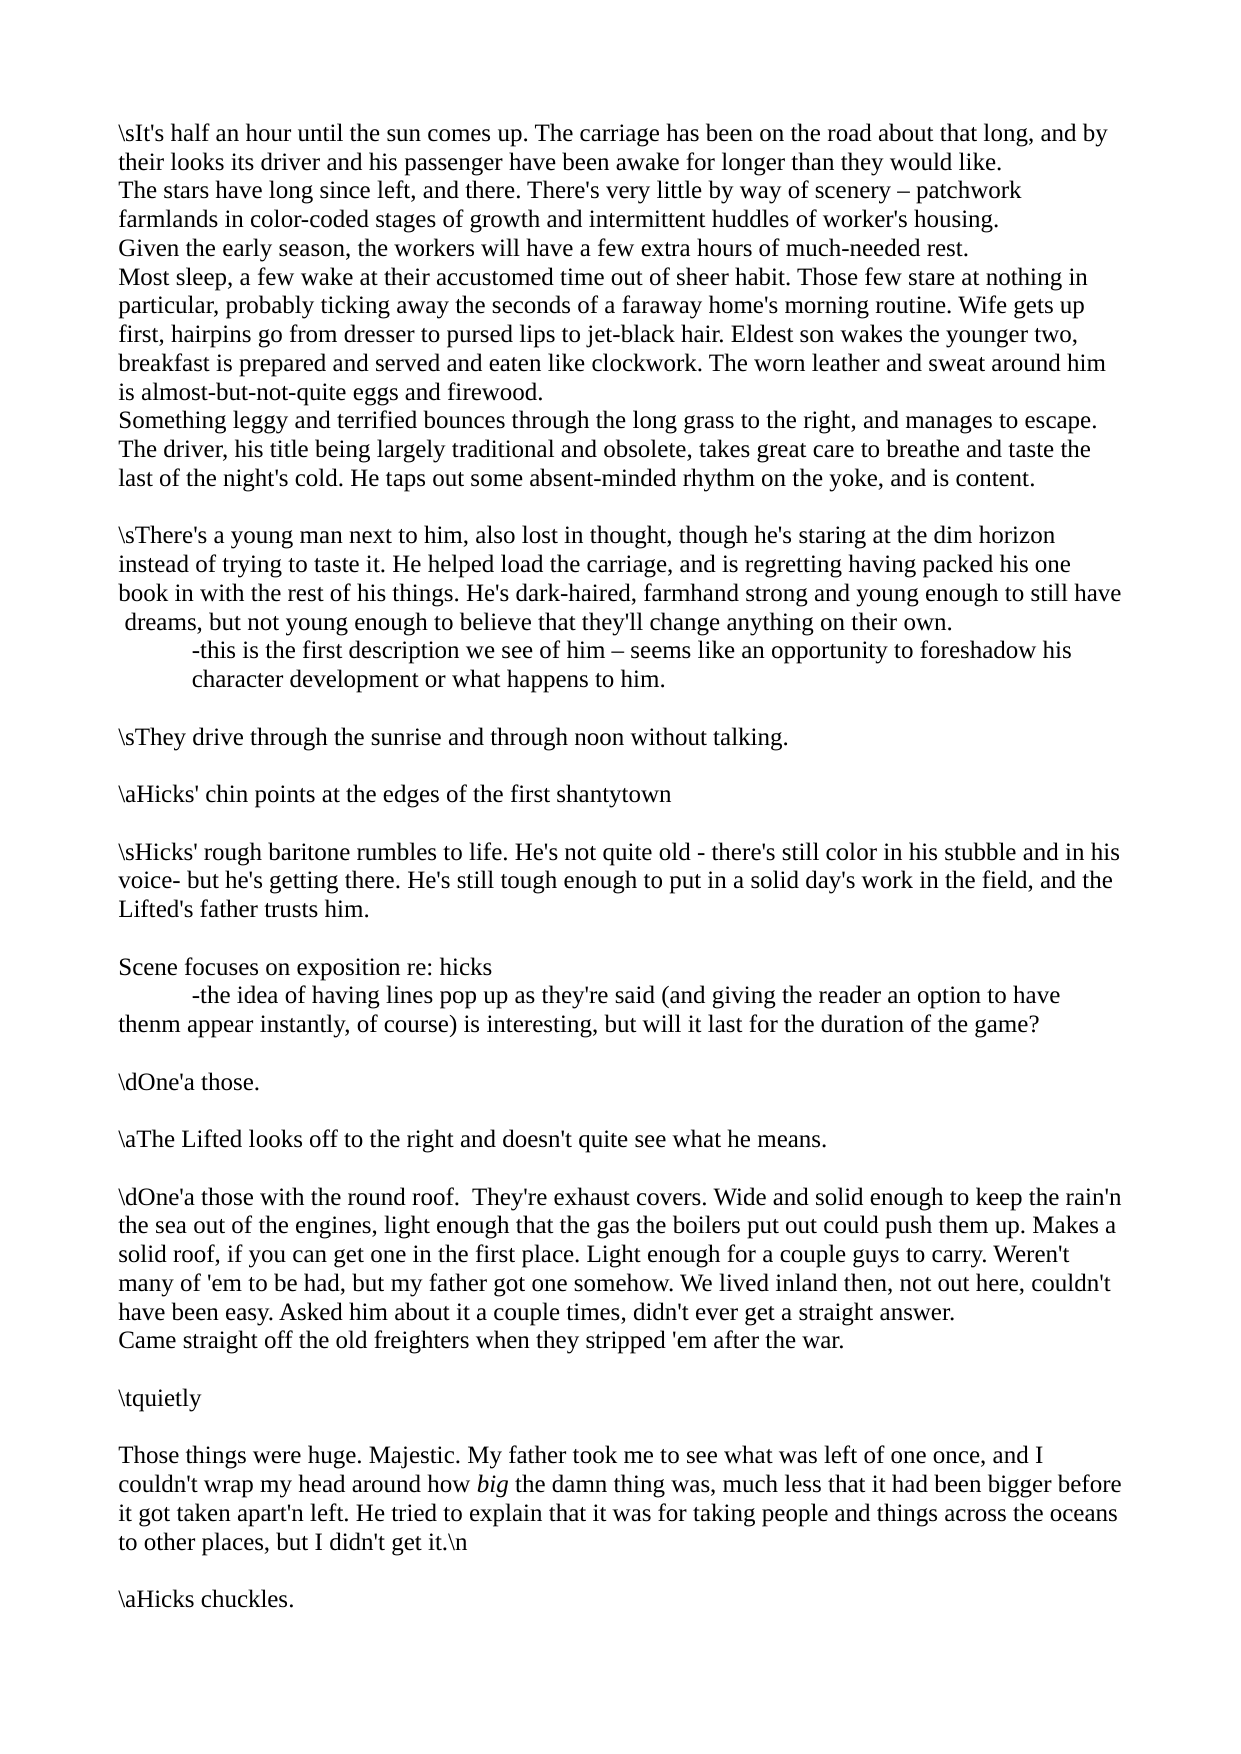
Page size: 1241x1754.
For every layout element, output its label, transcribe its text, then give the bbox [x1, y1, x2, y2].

text \dOne'a those with the round roof. They're exhaust covers. Wide and solid enough to keep the rain'n the sea out of the engines, light enough that the gas the boilers put out could push them up. Makes a solid roof, if you can get one in the first place. Light enough for a couple guys to carry. Weren't many of 'em to be had, but my father got one somehow. We lived inland then, not out here, couldn't have been easy. Asked him about it a couple times, didn't ever get a straight answer. [118, 1182, 1122, 1326]
text dreams, but not young enough to believe that they'll change anything on their own. [118, 607, 1122, 636]
text \aThe Lifted looks off to the right and doesn't quite see what he means. [118, 1124, 1122, 1153]
text Something leggy and terrified bounces through the long grass to the right, and manages to escape. [118, 406, 1122, 434]
text \sHicks' rough baritone rumbles to life. He's not quite old - there's still color in his stubble and in his voice- but he's getting there. He's still tough enough to put in a solid day's work in the field, and the Lifted's father trusts him. [118, 837, 1122, 923]
text The stars have long since left, and there. There's very little by way of scenery – patchwork farmlands in color-coded stages of growth and intermittent huddles of worker's housing. [118, 176, 1122, 233]
text \sIt's half an hour until the sun comes up. The carriage has been on the road about that long, and by their looks its driver and his passenger have been awake for longer than they would like. [118, 118, 1122, 176]
text \sThere's a young man next to him, also lost in thought, though he's staring at the dim horizon instead of trying to taste it. He helped load the carriage, and is regretting having packed his one book in with the rest of his things. He's dark-haired, farmhand strong and young enough to still have [118, 521, 1122, 607]
text The driver, his title being largely traditional and obsolete, takes great care to breathe and taste the last of the night's cold. He taps out some absent-minded rhythm on the yoke, and is content. [118, 434, 1122, 492]
text Scene focuses on exposition re: hicks [118, 952, 1122, 981]
text \dOne'a those. [118, 1067, 1122, 1096]
text \aHicks chuckles. [118, 1584, 1122, 1613]
text -this is the first description we see of him – seems like an opportunity to foreshadow his character development or what happens to him. [118, 636, 1122, 693]
text \aHicks' chin points at the edges of the first shantytown [118, 779, 1122, 808]
text \tquietly [118, 1383, 1122, 1412]
text \sThey drive through the sunrise and through noon without talking. [118, 722, 1122, 751]
text Most sleep, a few wake at their accustomed time out of sheer habit. Those few stare at nothing in particular, probably ticking away the seconds of a faraway home's morning routine. Wife gets up first, hairpins go from dresser to pursed lips to jet-black hair. Eldest son wakes the younger two, breakfast is prepared and served and eaten like clockwork. The worn leather and sweat around him is almost-but-not-quite eggs and firewood. [118, 262, 1122, 406]
text -the idea of having lines pop up as they're said (and giving the reader an option to have thenm appear instantly, of course) is interesting, but will it last for the duration of the game? [118, 981, 1122, 1038]
text Given the early season, the workers will have a few extra hours of much-needed rest. [118, 233, 1122, 262]
text Came straight off the old freighters when they stripped 'em after the war. [118, 1326, 1122, 1354]
text Those things were huge. Majestic. My father took me to see what was left of one once, and I couldn't wrap my head around how big the damn thing was, much less that it had been bigger before it got taken apart'n left. He tried to explain that it was for taking people and things across the oceans to other places, but I didn't get it.\n [118, 1441, 1122, 1556]
